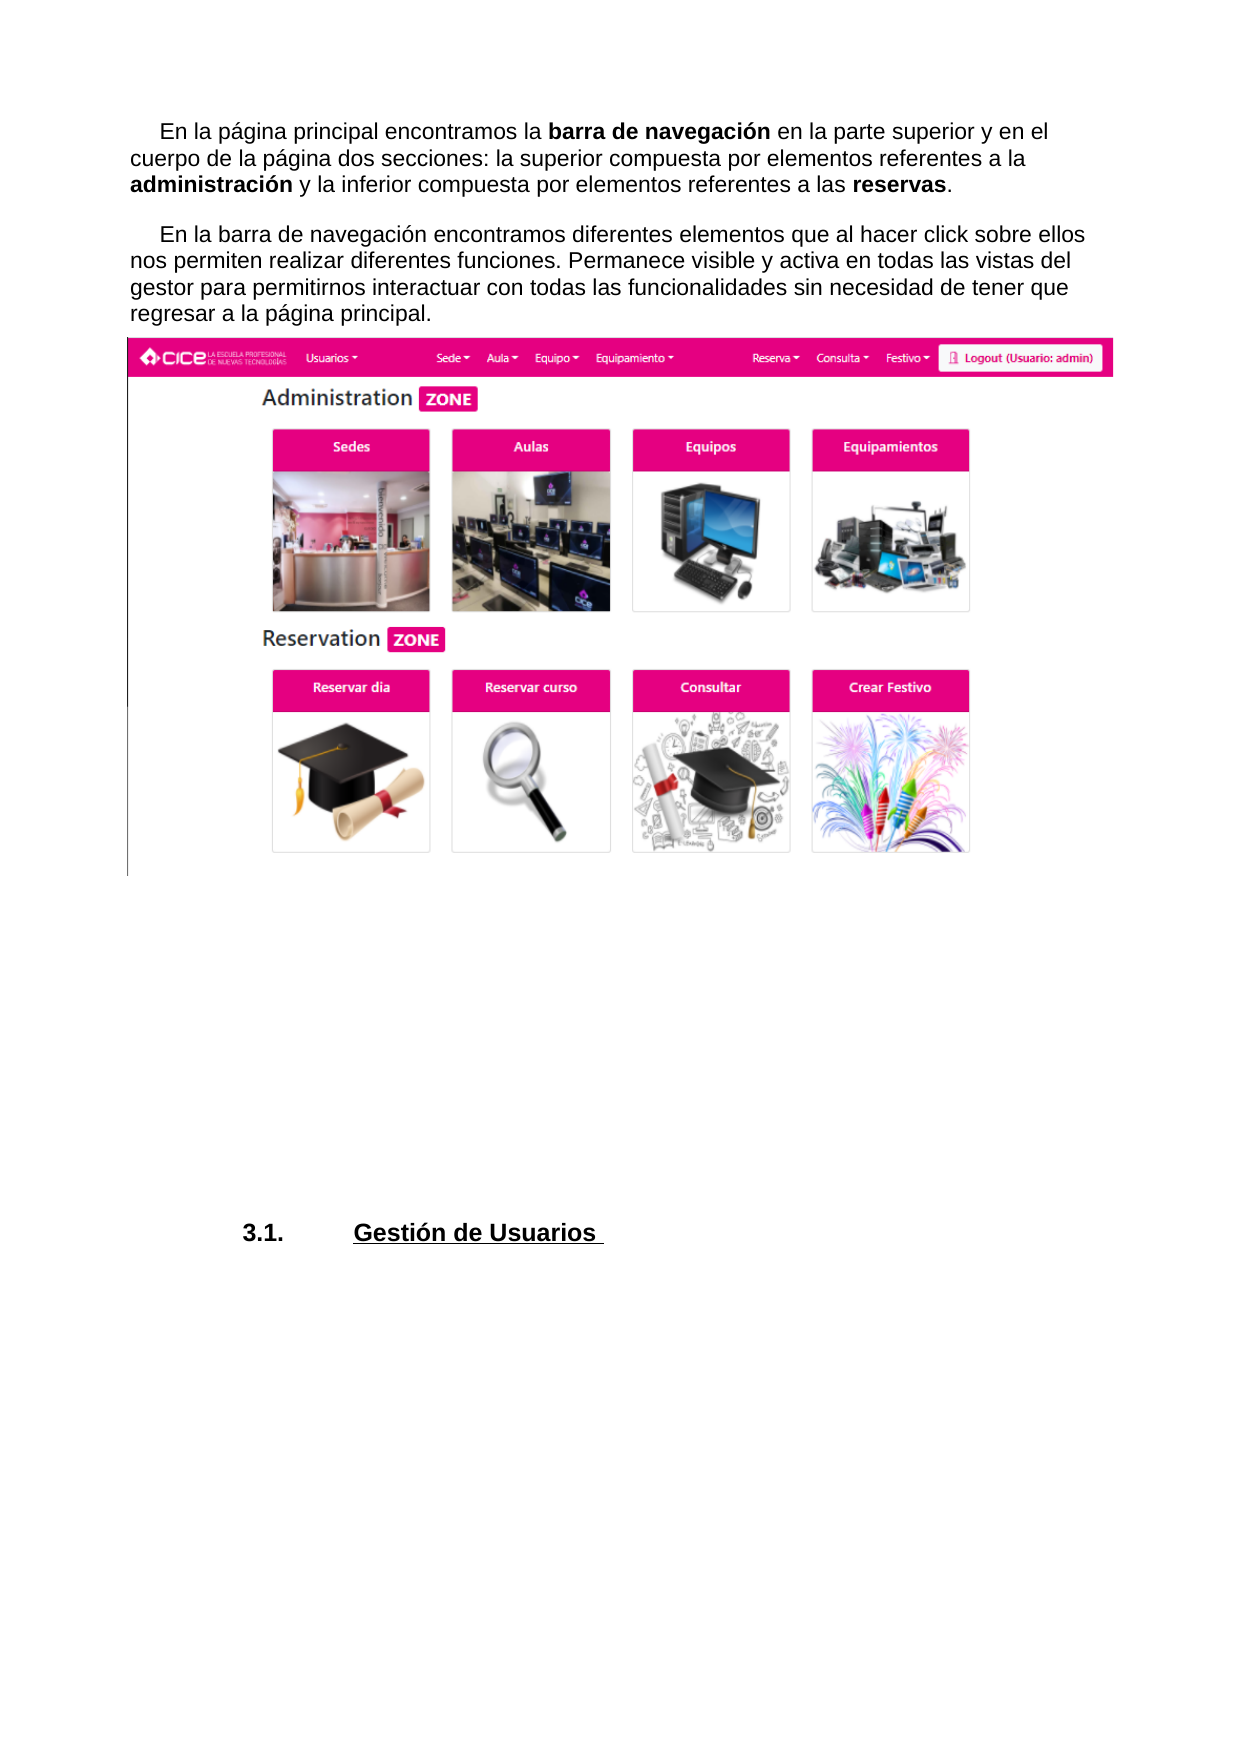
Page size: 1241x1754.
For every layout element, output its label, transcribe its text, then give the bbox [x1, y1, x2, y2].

picture [127, 337, 1114, 876]
text En la página principal encontramos la barra de navegación en la parte superior y en el cuerpo de la página dos secciones: la superior compuesta por elementos referentes a la administración y la inferior compuesta por elementos referentes a las reservas. [130, 118, 1116, 197]
list Gestión de Usuarios [242, 1218, 1122, 1247]
text En la barra de navegación encontramos diferentes elementos que al hacer click sobre ellos nos permiten realizar diferentes funciones. Permanece visible y activa en todas las vistas del gestor para permitirnos interactuar con todas las funcionalidades sin necesidad de tener que regresar a la página principal. [130, 221, 1116, 326]
